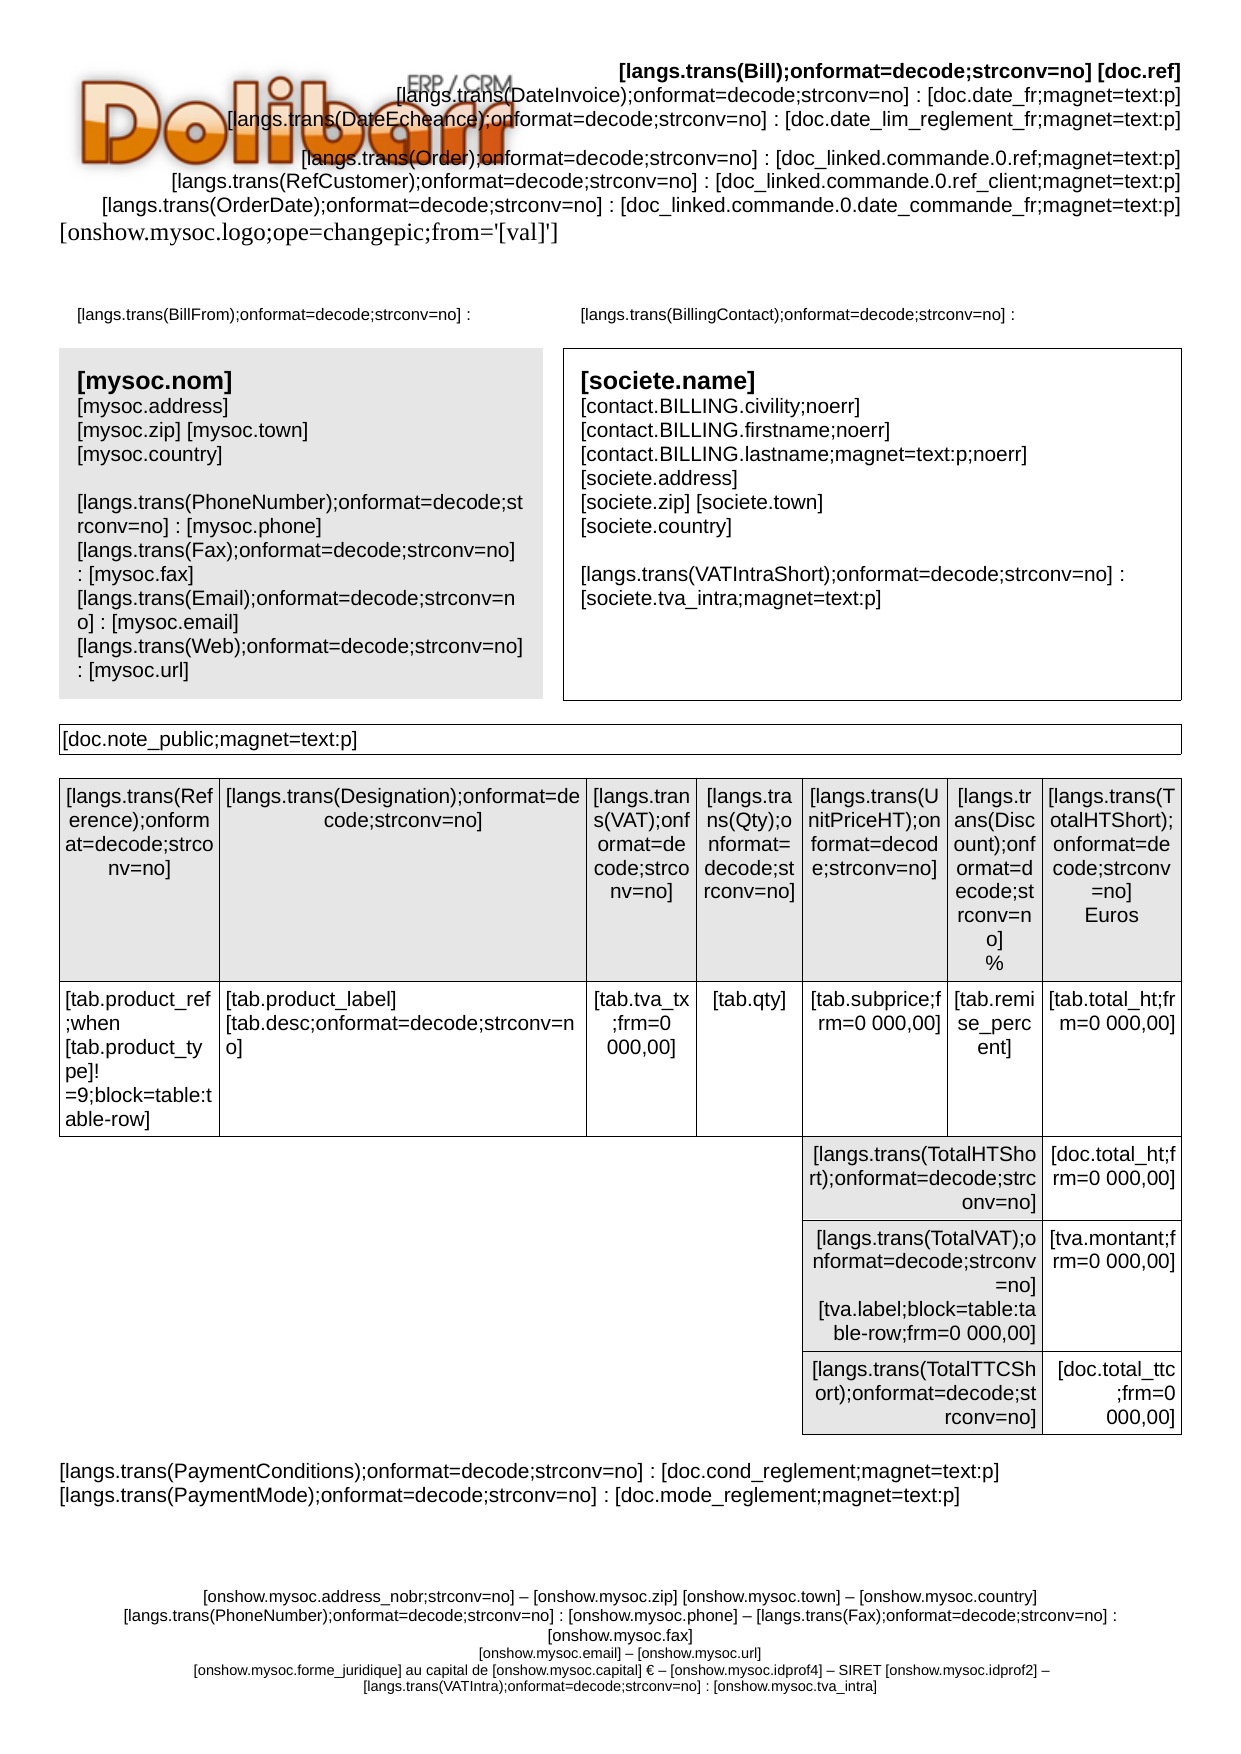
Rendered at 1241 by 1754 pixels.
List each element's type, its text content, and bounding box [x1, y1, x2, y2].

table_cell [tab.subprice;frm=0 000,00] [803, 982, 947, 1136]
table_header [langs.trans(UnitPriceHT);onformat=decode;strconv=no] [803, 779, 947, 981]
table_cell [543, 348, 563, 699]
table_cell [59, 1137, 219, 1219]
table_cell [tab.total_ht;frm=0 000,00] [1043, 982, 1181, 1136]
text [langs.trans(PaymentConditions);onformat=decode;strconv=no] : [doc.cond_reglement;magnet=text:p] [59, 1458, 1181, 1482]
table_cell [tab.qty] [697, 982, 802, 1136]
table_cell [59, 1351, 219, 1434]
table_cell [696, 1220, 802, 1351]
table_cell [tab.tva_tx;frm=0 000,00] [587, 982, 696, 1136]
table_cell [220, 1351, 586, 1434]
table_cell [langs.trans(TotalHTShort);onformat=decode;strconv=no] [803, 1137, 1042, 1219]
table_cell [tva.montant;frm=0 000,00] [1043, 1221, 1181, 1351]
table_cell [696, 1137, 802, 1219]
picture [289, 175, 297, 181]
picture [63, 58, 533, 184]
table_cell [doc.total_ttc;frm=0 000,00] [1043, 1352, 1181, 1434]
table_header [langs.trans(Designation);onformat=decode;strconv=no] [220, 779, 586, 981]
table_header [langs.trans(Discount);onformat=decode;strconv=no] % [948, 779, 1042, 981]
table_cell [societe.name] [contact.BILLING.civility;noerr] [contact.BILLING.firstname;noerr] [contact.BILLING.lastname;magnet=text:p;noerr] [societe.address] [societe.zip] [societe.town] [societe.country] [langs.trans(VATIntraShort);onformat=decode;strconv=no] : [societe.tva_intra;magnet=text:p] [564, 349, 1181, 699]
table_cell [tab.remise_percent] [948, 982, 1042, 1136]
table_cell [tab.product_ref;when [tab.product_type]!=9;block=table:table-row] [60, 982, 219, 1136]
table_cell [220, 1137, 586, 1219]
table_cell [586, 1137, 696, 1219]
table_cell [586, 1220, 696, 1351]
table_cell [doc.total_ht;frm=0 000,00] [1043, 1137, 1181, 1219]
table_cell [59, 1220, 219, 1351]
text [doc.note_public;magnet=text:p] [60, 725, 1181, 754]
table_header [langs.trans(TotalHTShort);onformat=decode;strconv=no] Euros [1043, 779, 1181, 981]
table_header [543, 288, 563, 348]
table_header [langs.trans(Reference);onformat=decode;strconv=no] [60, 779, 219, 981]
table_header [langs.trans(VAT);onformat=decode;strconv=no] [587, 779, 696, 981]
table_cell [langs.trans(TotalVAT);onformat=decode;strconv=no] [tva.label;block=table:table-row;frm=0 000,00] [803, 1221, 1042, 1351]
table_header [langs.trans(BillFrom);onformat=decode;strconv=no] : [59, 288, 543, 348]
table_cell [220, 1220, 586, 1351]
table_cell [langs.trans(TotalTTCShort);onformat=decode;strconv=no] [803, 1352, 1042, 1434]
table_cell [mysoc.nom] [mysoc.address] [mysoc.zip] [mysoc.town] [mysoc.country] [langs.trans(PhoneNumber);onformat=decode;strconv=no] : [mysoc.phone] [langs.trans(Fax);onformat=decode;strconv=no] : [mysoc.fax] [langs.trans(Email);onformat=decode;strconv=no] : [mysoc.email] [langs.trans(Web);onformat=decode;strconv=no] : [mysoc.url] [59, 348, 543, 699]
table_cell [586, 1351, 696, 1434]
table_header [langs.trans(Qty);onformat=decode;strconv=no] [697, 779, 802, 981]
table_header [langs.trans(BillingContact);onformat=decode;strconv=no] : [563, 288, 1181, 348]
table_cell [tab.product_label] [tab.desc;onformat=decode;strconv=no] [220, 982, 586, 1136]
table_cell [696, 1351, 802, 1434]
text [langs.trans(PaymentMode);onformat=decode;strconv=no] : [doc.mode_reglement;magnet=text:p] [59, 1482, 1181, 1506]
